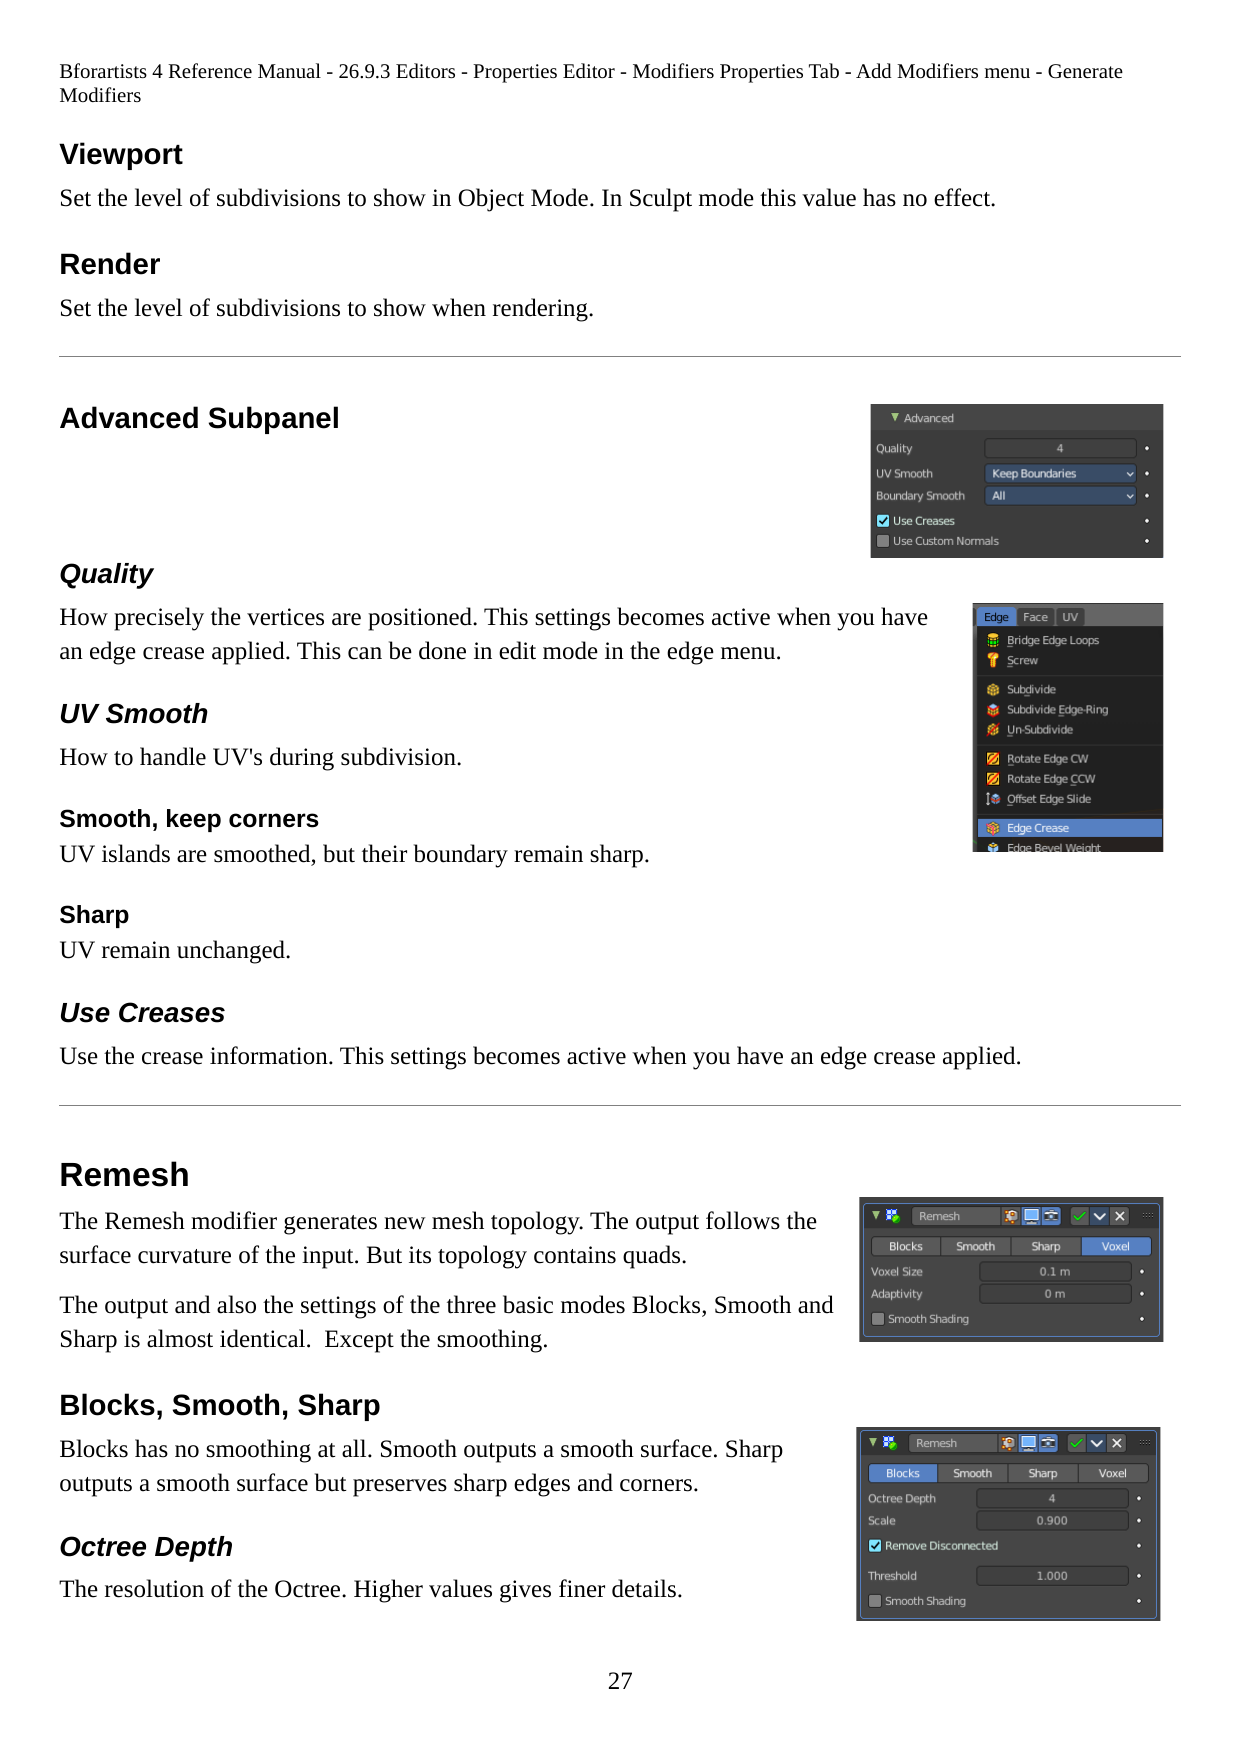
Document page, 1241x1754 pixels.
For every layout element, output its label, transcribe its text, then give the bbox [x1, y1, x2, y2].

text How precisely the vertices are positioned. This settings becomes active when you have an edge crease applied. This can be done in edit mode in the edge menu. [59, 602, 1181, 665]
subtitle UV Smooth [59, 698, 972, 730]
picture [856, 1427, 1161, 1621]
subtitle Smooth, keep corners [59, 804, 972, 832]
subtitle Sharp [59, 900, 1181, 929]
subtitle Render [59, 247, 1181, 280]
subtitle [1164, 698, 1181, 730]
subtitle Octree Depth [59, 1530, 856, 1562]
subtitle [1161, 1530, 1181, 1562]
subtitle Use Creases [59, 997, 1181, 1028]
text Use the crease information. This settings becomes active when you have an edge crease applied. [59, 1041, 1181, 1070]
text How to handle UV's during subdivision. [59, 742, 972, 771]
subtitle Quality [59, 557, 1181, 589]
subtitle Viewport [59, 137, 1181, 170]
text Blocks has no smoothing at all. Smooth outputs a smooth surface. Sharp outputs a smooth surface but preserves sharp edges and corners. [59, 1434, 856, 1497]
subtitle Remesh [59, 1155, 1181, 1194]
subtitle [1164, 804, 1181, 832]
text The Remesh modifier generates new mesh topology. The output follows the surface curvature of the input. But its topology contains quads. [59, 1206, 859, 1269]
picture [859, 1197, 1164, 1342]
text Set the level of subdivisions to show when rendering. [59, 293, 1181, 322]
subtitle Blocks, Smooth, Sharp [59, 1388, 1181, 1422]
text UV islands are smoothed, but their boundary remain sharp. [59, 839, 1181, 867]
picture [870, 404, 1164, 558]
text Set the level of subdivisions to show in Object Mode. In Sculpt mode this value has no effect. [59, 183, 1181, 212]
text UV remain unchanged. [59, 935, 1181, 964]
subtitle Advanced Subpanel [59, 401, 1181, 434]
text The resolution of the Octree. Higher values gives finer details. [59, 1574, 856, 1603]
picture [972, 603, 1164, 852]
text The output and also the settings of the three basic modes Blocks, Smooth and Sharp is almost identical. Except the smoothing. [59, 1290, 1181, 1353]
